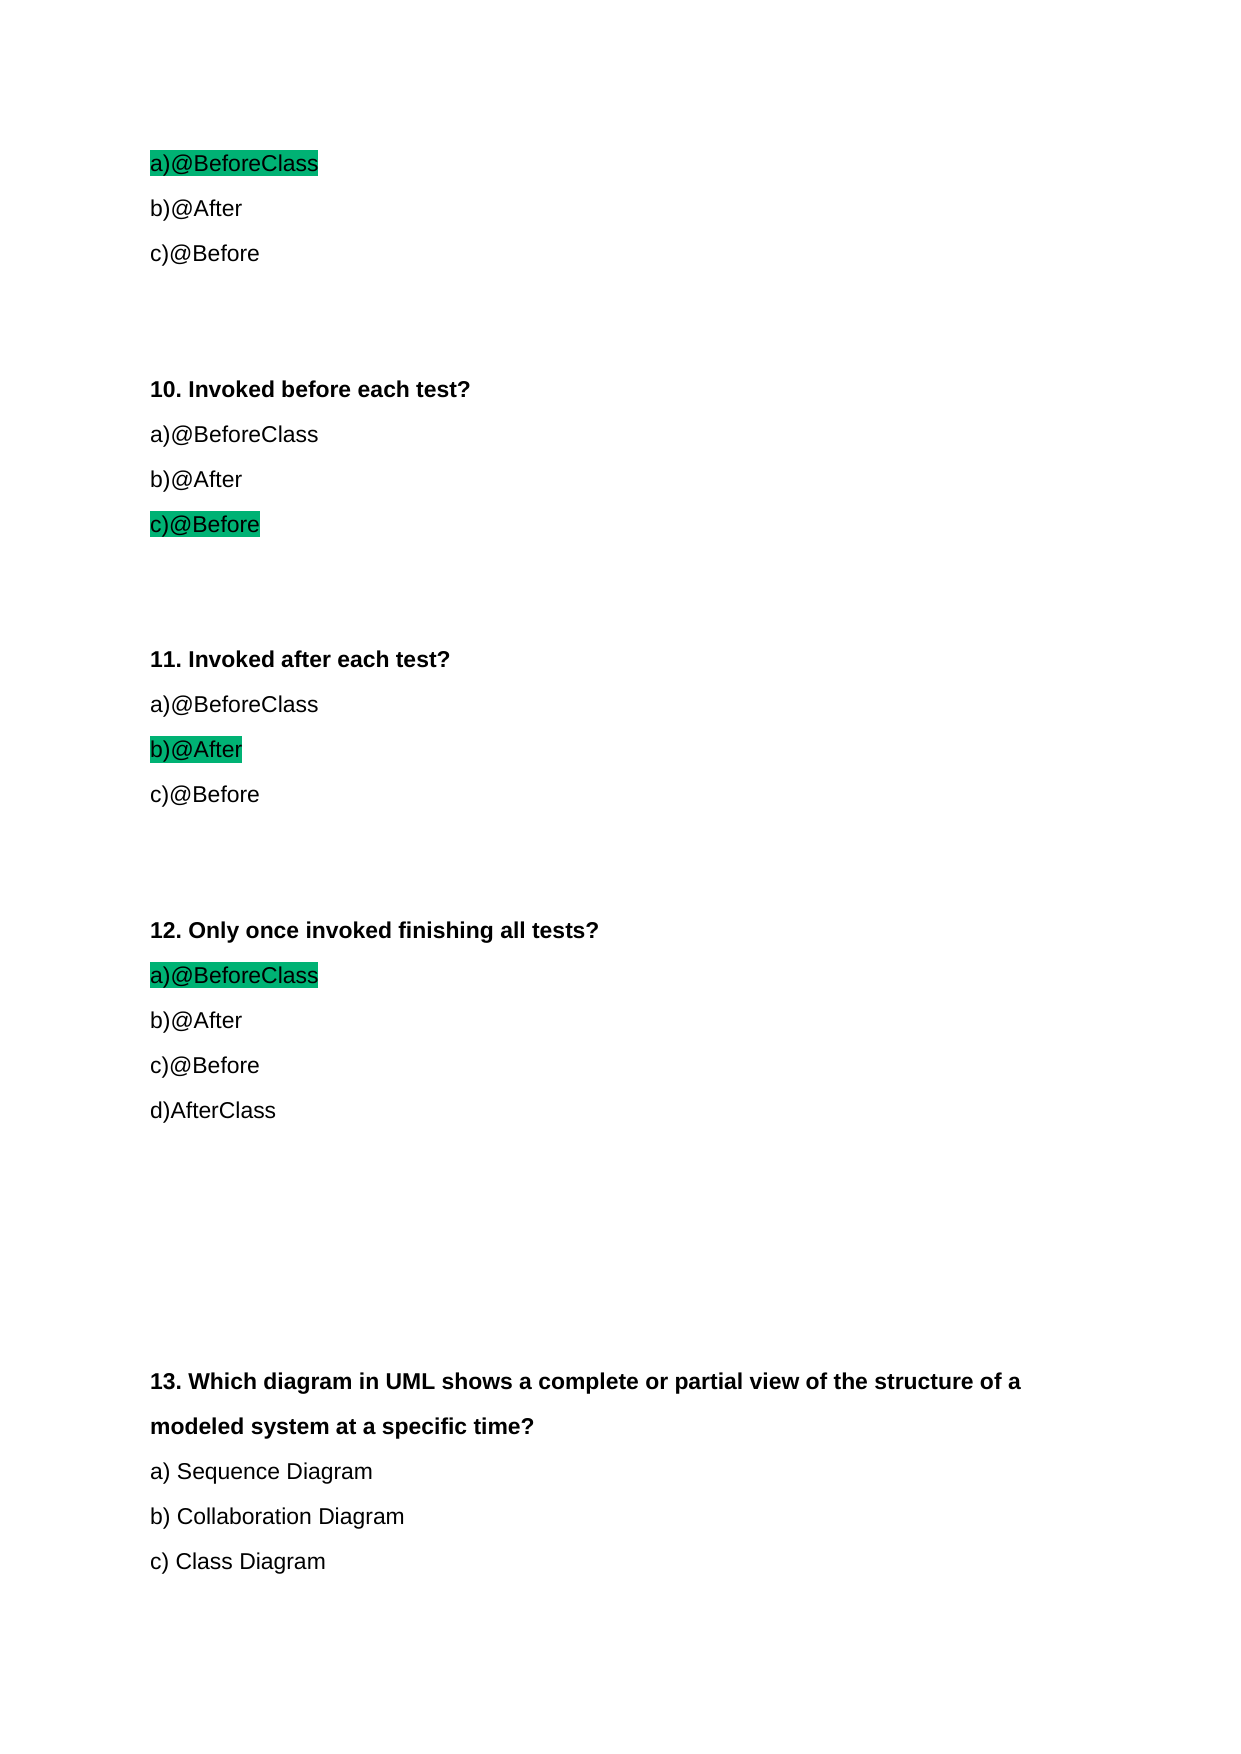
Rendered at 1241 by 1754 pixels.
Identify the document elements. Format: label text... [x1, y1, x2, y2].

text a)@BeforeClass [150, 421, 1090, 447]
text c)@Before [150, 781, 1090, 808]
text b)@After [150, 466, 1090, 492]
text b)@After [150, 736, 1090, 763]
text modeled system at a specific time? [150, 1413, 1090, 1439]
text c)@Before [150, 240, 1090, 267]
text b)@After [150, 1007, 1090, 1033]
text a) Sequence Diagram [150, 1458, 1090, 1484]
text c) Class Diagram [150, 1548, 1090, 1574]
text b)@After [150, 195, 1090, 221]
text 12. Only once invoked finishing all tests? [150, 917, 1090, 943]
text b) Collaboration Diagram [150, 1503, 1090, 1529]
text 11. Invoked after each test? [150, 646, 1090, 672]
text a)@BeforeClass [150, 150, 1090, 176]
text c)@Before [150, 511, 1090, 537]
text 10. Invoked before each test? [150, 376, 1090, 402]
text a)@BeforeClass [150, 962, 1090, 988]
text d)AfterClass [150, 1097, 1090, 1123]
text c)@Before [150, 1052, 1090, 1078]
text 13. Which diagram in UML shows a complete or partial view of the structure of a [150, 1368, 1090, 1394]
text a)@BeforeClass [150, 691, 1090, 718]
